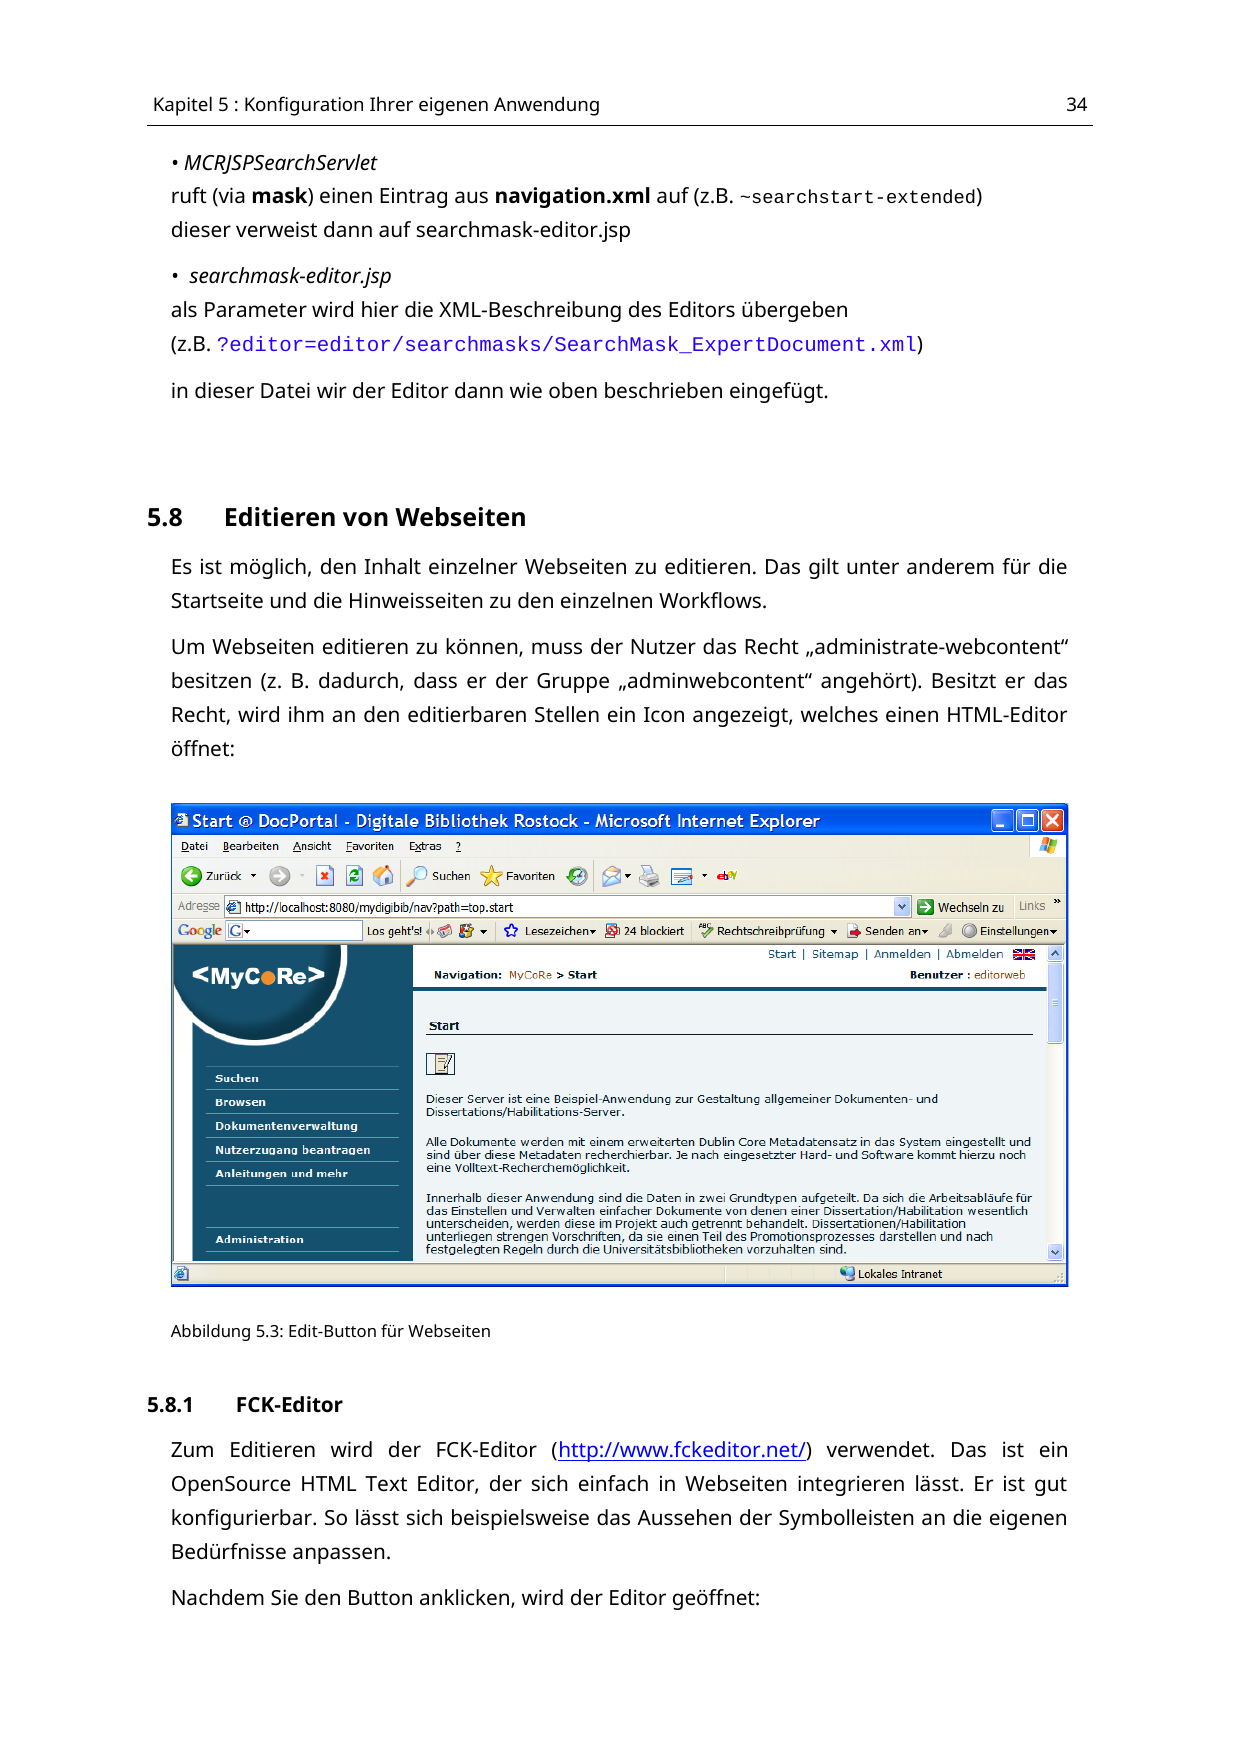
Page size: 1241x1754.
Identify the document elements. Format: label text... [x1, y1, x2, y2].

text Es ist möglich, den Inhalt einzelner Webseiten zu editieren. Das gilt unter anderem für die Startseite und die Hinweisseiten zu den einzelnen Workflows. [171, 552, 1069, 614]
text • searchmask-editor.jsp als Parameter wird hier die XML-Beschreibung des Editors übergeben (z.B. ?editor=editor/searchmasks/SearchMask_ExpertDocument.xml) [171, 262, 1069, 358]
text Zum Editieren wird der FCK-Editor (http://www.fckeditor.net/) verwendet. Das ist ein OpenSource HTML Text Editor, der sich einfach in Webseiten integrieren lässt. Er ist gut konfigurierbar. So lässt sich beispielsweise das Aussehen der Symbolleisten an die eigenen Bedürfnisse anpassen. [171, 1436, 1069, 1565]
text in dieser Datei wir der Editor dann wie oben beschrieben eingefügt. [171, 376, 1069, 404]
text • MCRJSPSearchServlet ruft (via mask) einen Eintrag aus navigation.xml auf (z.B. ~searchstart-extended) dieser verweist dann auf searchmask-editor.jsp [171, 148, 1069, 243]
text Nachdem Sie den Button anklicken, wird der Editor geöffnet: [171, 1583, 1069, 1612]
text Abbildung 5.3: Edit-Button für Webseiten [171, 1287, 1069, 1342]
subtitle Editieren von Webseiten [147, 499, 1092, 533]
subtitle FCK-Editor [147, 1390, 1092, 1418]
text Um Webseiten editieren zu können, muss der Nutzer das Recht „administrate-webcontent“ besitzen (z. B. dadurch, dass er der Gruppe „adminwebcontent“ angehört). Besitzt er das Recht, wird ihm an den editierbaren Stellen ein Icon angezeigt, welches einen HTML-Editor öffnet: [171, 632, 1069, 762]
picture [171, 803, 1069, 1287]
